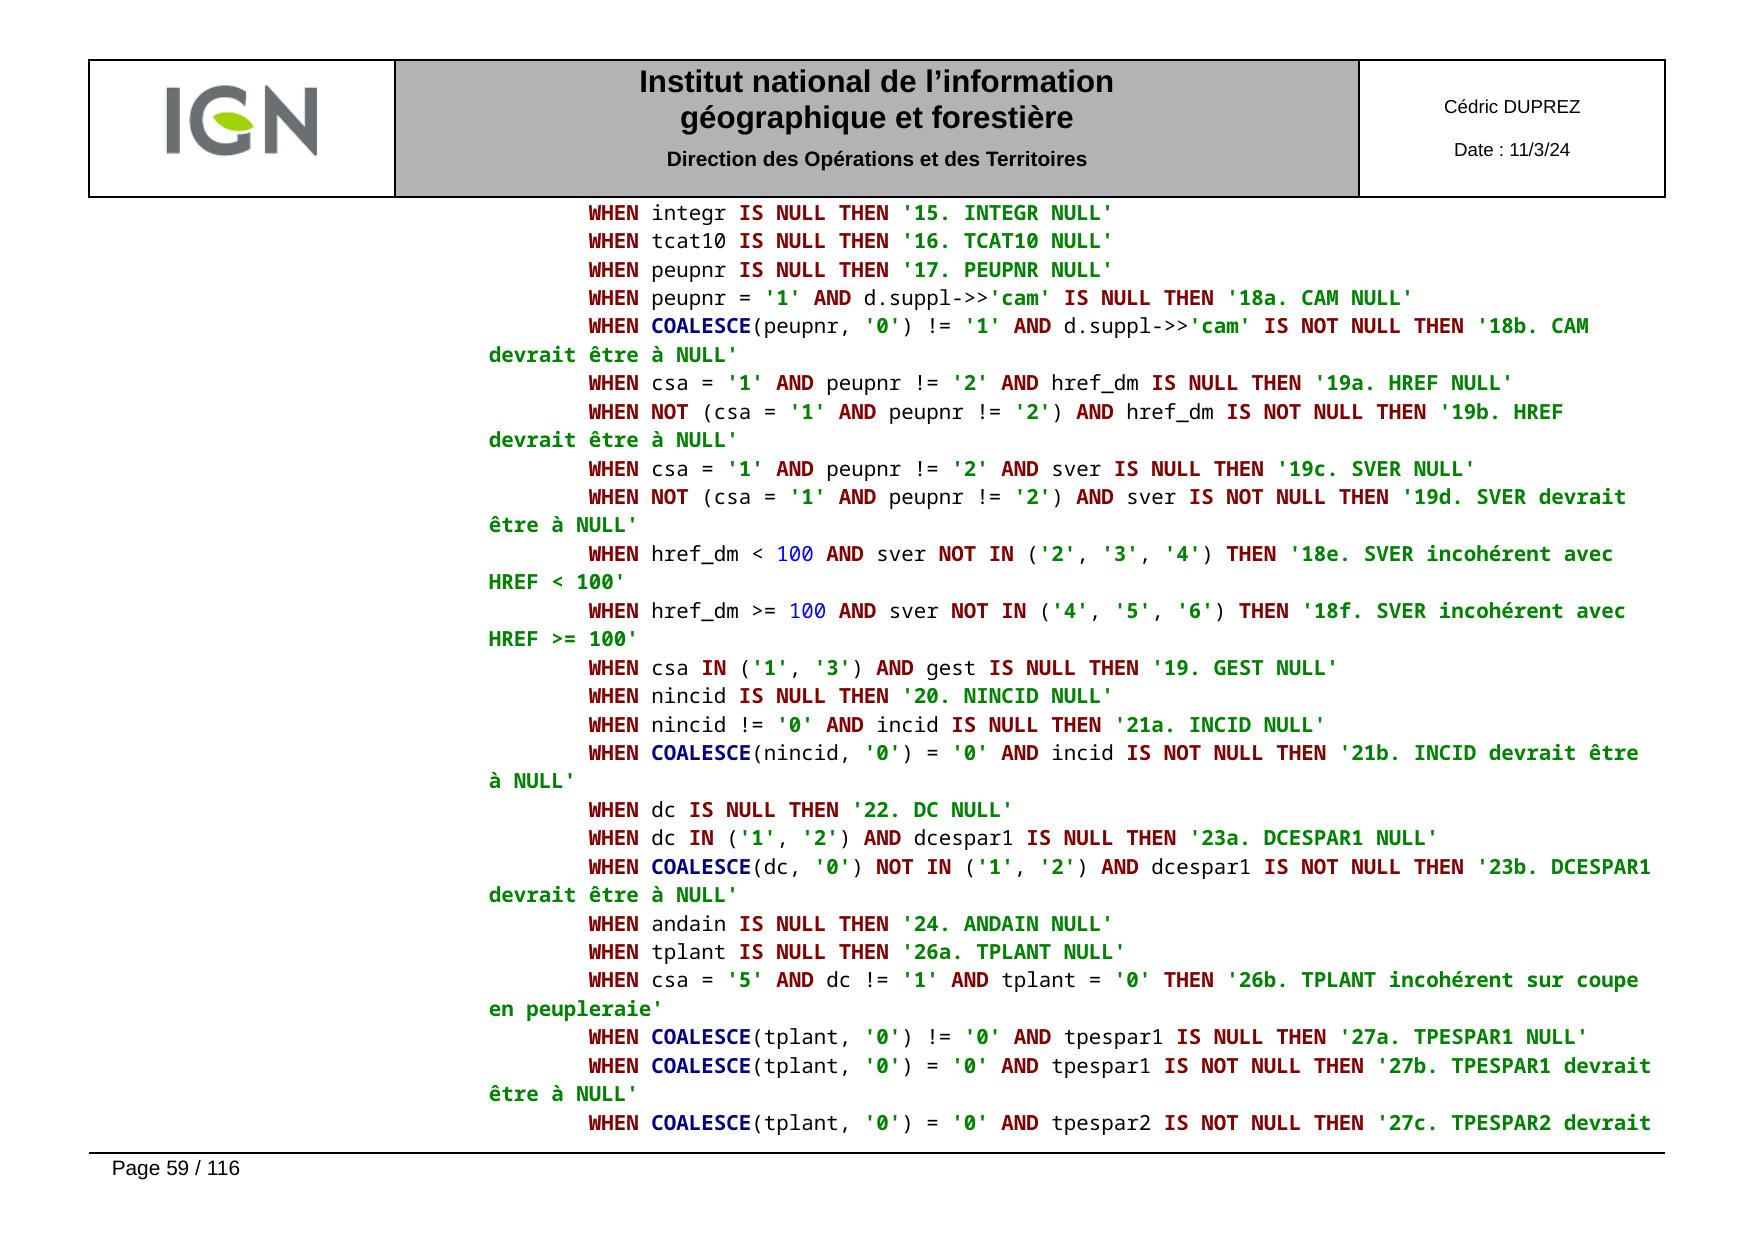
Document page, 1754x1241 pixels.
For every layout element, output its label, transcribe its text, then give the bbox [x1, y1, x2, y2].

table_cell WHEN integr IS NULL THEN '15. INTEGR NULL' WHEN tcat10 IS NULL THEN '16. TCAT10 NULL' WHEN peupnr IS NULL THEN '17. PEUPNR NULL' WHEN peupnr = '1' AND d.suppl->>'cam' IS NULL THEN '18a. CAM NULL' WHEN COALESCE(peupnr, '0') != '1' AND d.suppl->>'cam' IS NOT NULL THEN '18b. CAM devrait être à NULL' WHEN csa = '1' AND peupnr != '2' AND href_dm IS NULL THEN '19a. HREF NULL' WHEN NOT (csa = '1' AND peupnr != '2') AND href_dm IS NOT NULL THEN '19b. HREF devrait être à NULL' WHEN csa = '1' AND peupnr != '2' AND sver IS NULL THEN '19c. SVER NULL' WHEN NOT (csa = '1' AND peupnr != '2') AND sver IS NOT NULL THEN '19d. SVER devrait être à NULL' WHEN href_dm < 100 AND sver NOT IN ('2', '3', '4') THEN '18e. SVER incohérent avec HREF < 100' WHEN href_dm >= 100 AND sver NOT IN ('4', '5', '6') THEN '18f. SVER incohérent avec HREF >= 100' WHEN csa IN ('1', '3') AND gest IS NULL THEN '19. GEST NULL' WHEN nincid IS NULL THEN '20. NINCID NULL' WHEN nincid != '0' AND incid IS NULL THEN '21a. INCID NULL' WHEN COALESCE(nincid, '0') = '0' AND incid IS NOT NULL THEN '21b. INCID devrait être à NULL' WHEN dc IS NULL THEN '22. DC NULL' WHEN dc IN ('1', '2') AND dcespar1 IS NULL THEN '23a. DCESPAR1 NULL' WHEN COALESCE(dc, '0') NOT IN ('1', '2') AND dcespar1 IS NOT NULL THEN '23b. DCESPAR1 devrait être à NULL' WHEN andain IS NULL THEN '24. ANDAIN NULL' WHEN tplant IS NULL THEN '26a. TPLANT NULL' WHEN csa = '5' AND dc != '1' AND tplant = '0' THEN '26b. TPLANT incohérent sur coupe en peupleraie' WHEN COALESCE(tplant, '0') != '0' AND tpespar1 IS NULL THEN '27a. TPESPAR1 NULL' WHEN COALESCE(tplant, '0') = '0' AND tpespar1 IS NOT NULL THEN '27b. TPESPAR1 devrait être à NULL' WHEN COALESCE(tplant, '0') = '0' AND tpespar2 IS NOT NULL THEN '27c. TPESPAR2 devrait [483, 198, 1665, 1142]
table_cell [89, 198, 483, 1142]
picture [141, 62, 343, 180]
